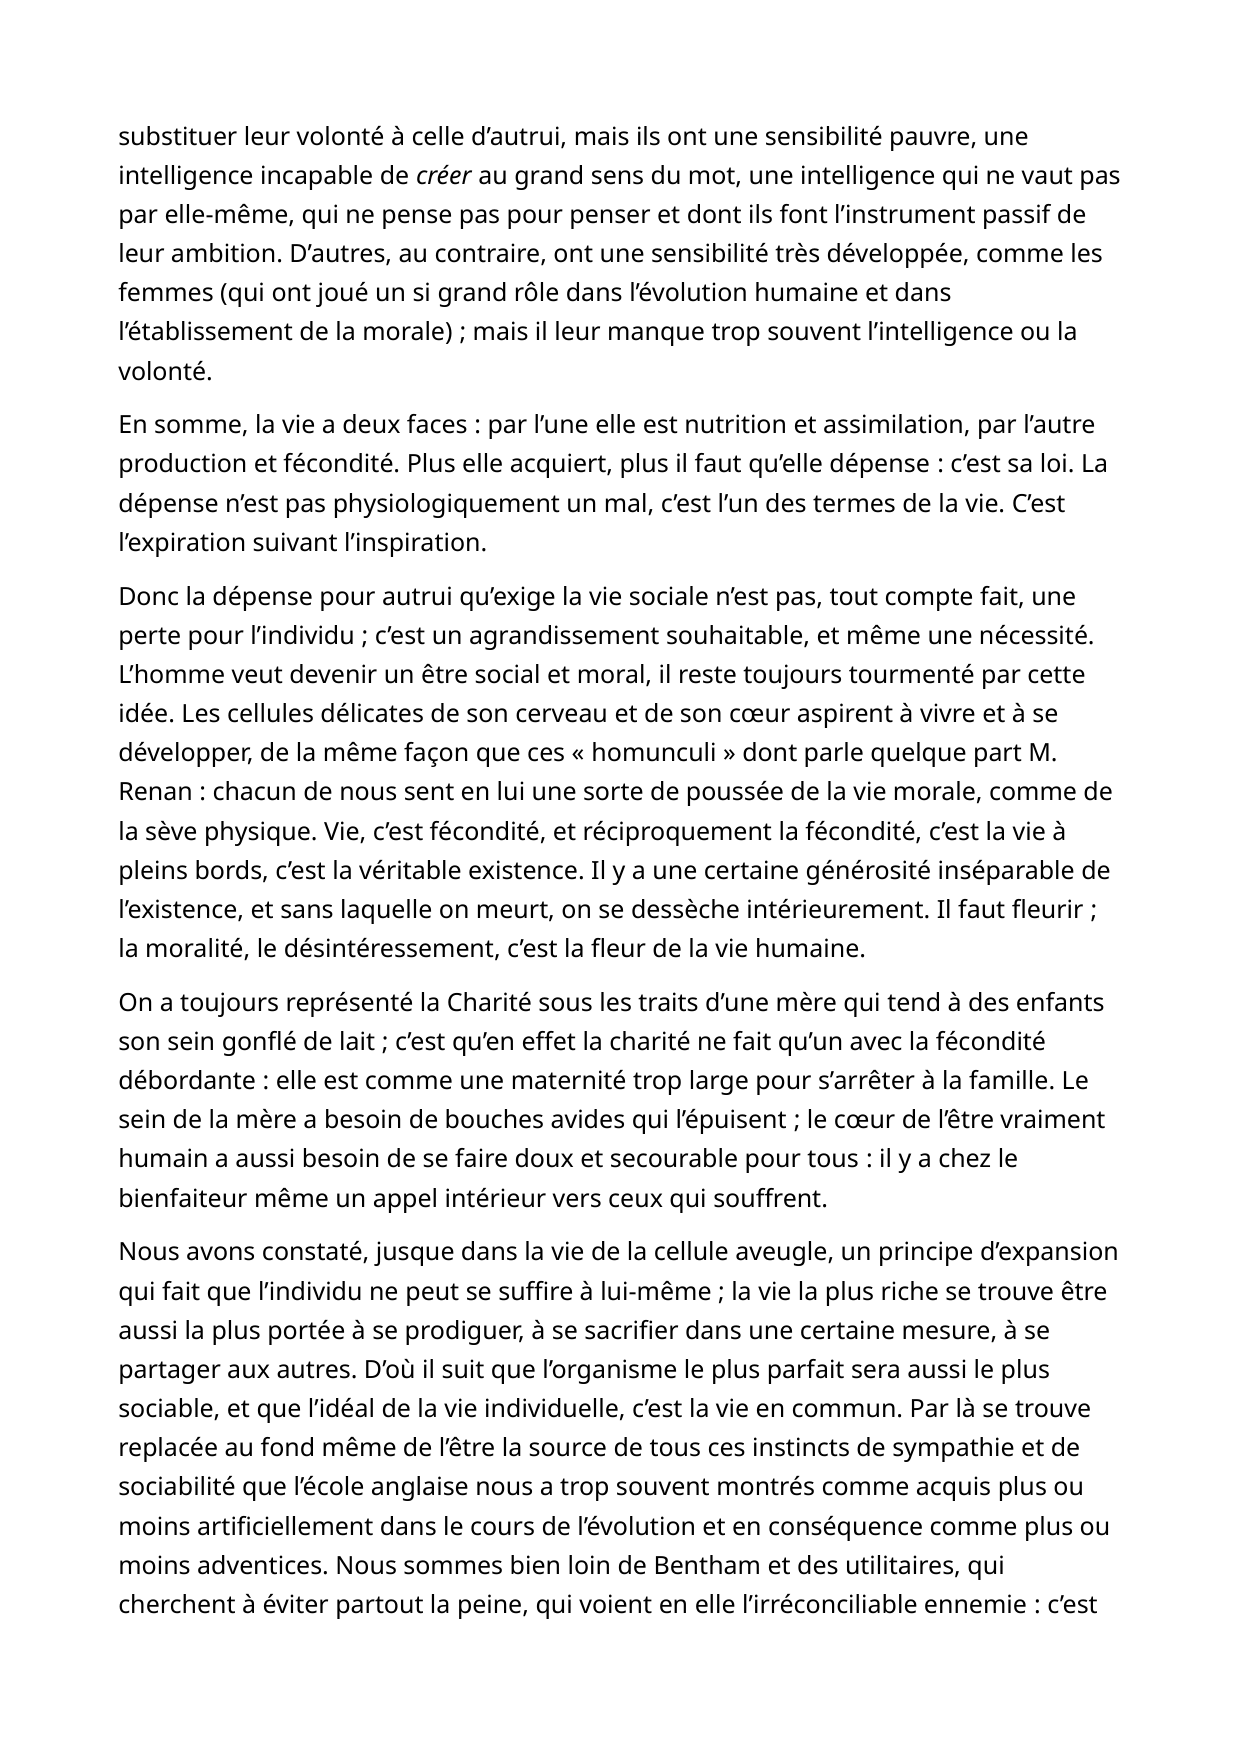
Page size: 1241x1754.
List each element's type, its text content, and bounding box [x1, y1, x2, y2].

text En somme, la vie a deux faces : par l’une elle est nutrition et assimilation, par l’autre production et fécondité. Plus elle acquiert, plus il faut qu’elle dépense : c’est sa loi. La dépense n’est pas physiologiquement un mal, c’est l’un des termes de la vie. C’est l’expiration suivant l’inspiration. [118, 407, 1122, 558]
text Donc la dépense pour autrui qu’exige la vie sociale n’est pas, tout compte fait, une perte pour l’individu ; c’est un agrandissement souhaitable, et même une nécessité. L’homme veut devenir un être social et moral, il reste toujours tourmenté par cette idée. Les cellules délicates de son cerveau et de son cœur aspirent à vivre et à se développer, de la même façon que ces « homunculi » dont parle quelque part M. Renan : chacun de nous sent en lui une sorte de poussée de la vie morale, comme de la sève physique. Vie, c’est fécondité, et réciproquement la fécondité, c’est la vie à pleins bords, c’est la véritable existence. Il y a une certaine générosité inséparable de l’existence, et sans laquelle on meurt, on se dessèche intérieurement. Il faut fleurir ; la moralité, le désintéressement, c’est la fleur de la vie humaine. [118, 578, 1122, 965]
text On a toujours représenté la Charité sous les traits d’une mère qui tend à des enfants son sein gonflé de lait ; c’est qu’en effet la charité ne fait qu’un avec la fécondité débordante : elle est comme une maternité trop large pour s’arrêter à la famille. Le sein de la mère a besoin de bouches avides qui l’épuisent ; le cœur de l’être vraiment humain a aussi besoin de se faire doux et secourable pour tous : il y a chez le bienfaiteur même un appel intérieur vers ceux qui souffrent. [118, 984, 1122, 1214]
text Nous avons constaté, jusque dans la vie de la cellule aveugle, un principe d’expansion qui fait que l’individu ne peut se suffire à lui-même ; la vie la plus riche se trouve être aussi la plus portée à se prodiguer, à se sacrifier dans une certaine mesure, à se partager aux autres. D’où il suit que l’organisme le plus parfait sera aussi le plus sociable, et que l’idéal de la vie individuelle, c’est la vie en commun. Par là se trouve replacée au fond même de l’être la source de tous ces instincts de sympathie et de sociabilité que l’école anglaise nous a trop souvent montrés comme acquis plus ou moins artificiellement dans le cours de l’évolution et en conséquence comme plus ou moins adventices. Nous sommes bien loin de Bentham et des utilitaires, qui cherchent à éviter partout la peine, qui voient en elle l’irréconciliable ennemie : c’est [118, 1234, 1122, 1621]
text substituer leur volonté à celle d’autrui, mais ils ont une sensibilité pauvre, une intelligence incapable de créer au grand sens du mot, une intelligence qui ne vaut pas par elle-même, qui ne pense pas pour penser et dont ils font l’instrument passif de leur ambition. D’autres, au contraire, ont une sensibilité très développée, comme les femmes (qui ont joué un si grand rôle dans l’évolution humaine et dans l’établissement de la morale) ; mais il leur manque trop souvent l’intelligence ou la volonté. [118, 118, 1122, 387]
